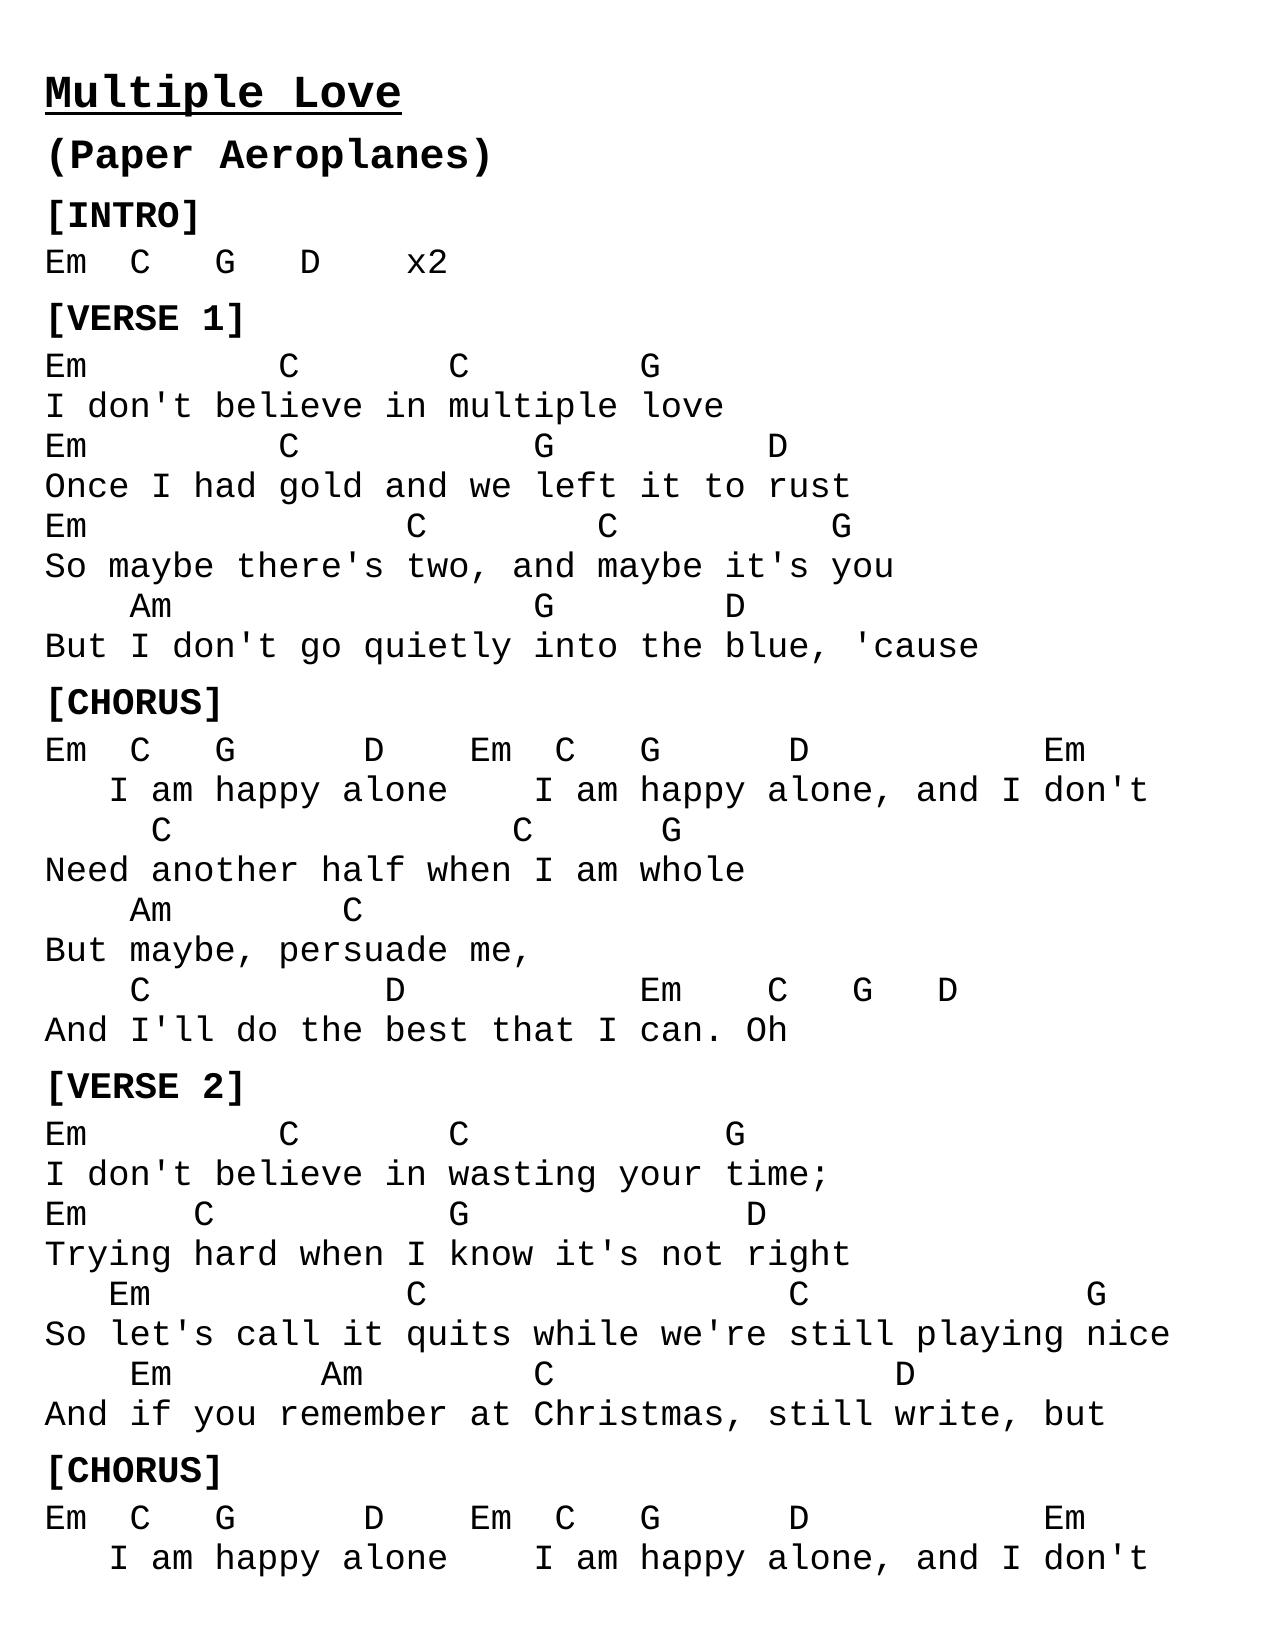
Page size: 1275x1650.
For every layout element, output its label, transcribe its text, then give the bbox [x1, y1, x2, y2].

text So let's call it quits while we're still playing nice [44, 1316, 1231, 1356]
text C C G [44, 812, 1231, 852]
subtitle [VERSE 2] [44, 1067, 1231, 1110]
text Em C G D Em C G D Em [44, 1500, 1231, 1540]
text Em C G D [44, 428, 1231, 468]
text But maybe, persuade me, [44, 932, 1231, 972]
subtitle [CHORUS] [44, 683, 1231, 726]
text I don't believe in multiple love [44, 388, 1231, 428]
subtitle Multiple Love [44, 69, 1231, 121]
text Am C [44, 892, 1231, 932]
text Em C C G [44, 1276, 1231, 1316]
text Em C C G [44, 1116, 1231, 1156]
text Em C G D Em C G D Em [44, 732, 1231, 772]
text Trying hard when I know it's not right [44, 1236, 1231, 1276]
text Need another half when I am whole [44, 852, 1231, 892]
subtitle (Paper Aeroplanes) [44, 134, 1231, 181]
text So maybe there's two, and maybe it's you [44, 548, 1231, 588]
subtitle [VERSE 1] [44, 299, 1231, 342]
text I am happy alone I am happy alone, and I don't [44, 1540, 1231, 1580]
text Em C C G [44, 347, 1231, 388]
text But I don't go quietly into the blue, 'cause [44, 628, 1231, 668]
text I don't believe in wasting your time; [44, 1156, 1231, 1196]
subtitle [INTRO] [44, 196, 1231, 238]
text Am G D [44, 588, 1231, 628]
text Em C G D x2 [44, 244, 1231, 284]
text I am happy alone I am happy alone, and I don't [44, 772, 1231, 812]
text And I'll do the best that I can. Oh [44, 1012, 1231, 1052]
text C D Em C G D [44, 972, 1231, 1012]
text Em Am C D [44, 1356, 1231, 1396]
text Em C C G [44, 508, 1231, 548]
text Once I had gold and we left it to rust [44, 468, 1231, 508]
text Em C G D [44, 1196, 1231, 1236]
text And if you remember at Christmas, still write, but [44, 1396, 1231, 1436]
subtitle [CHORUS] [44, 1451, 1231, 1494]
